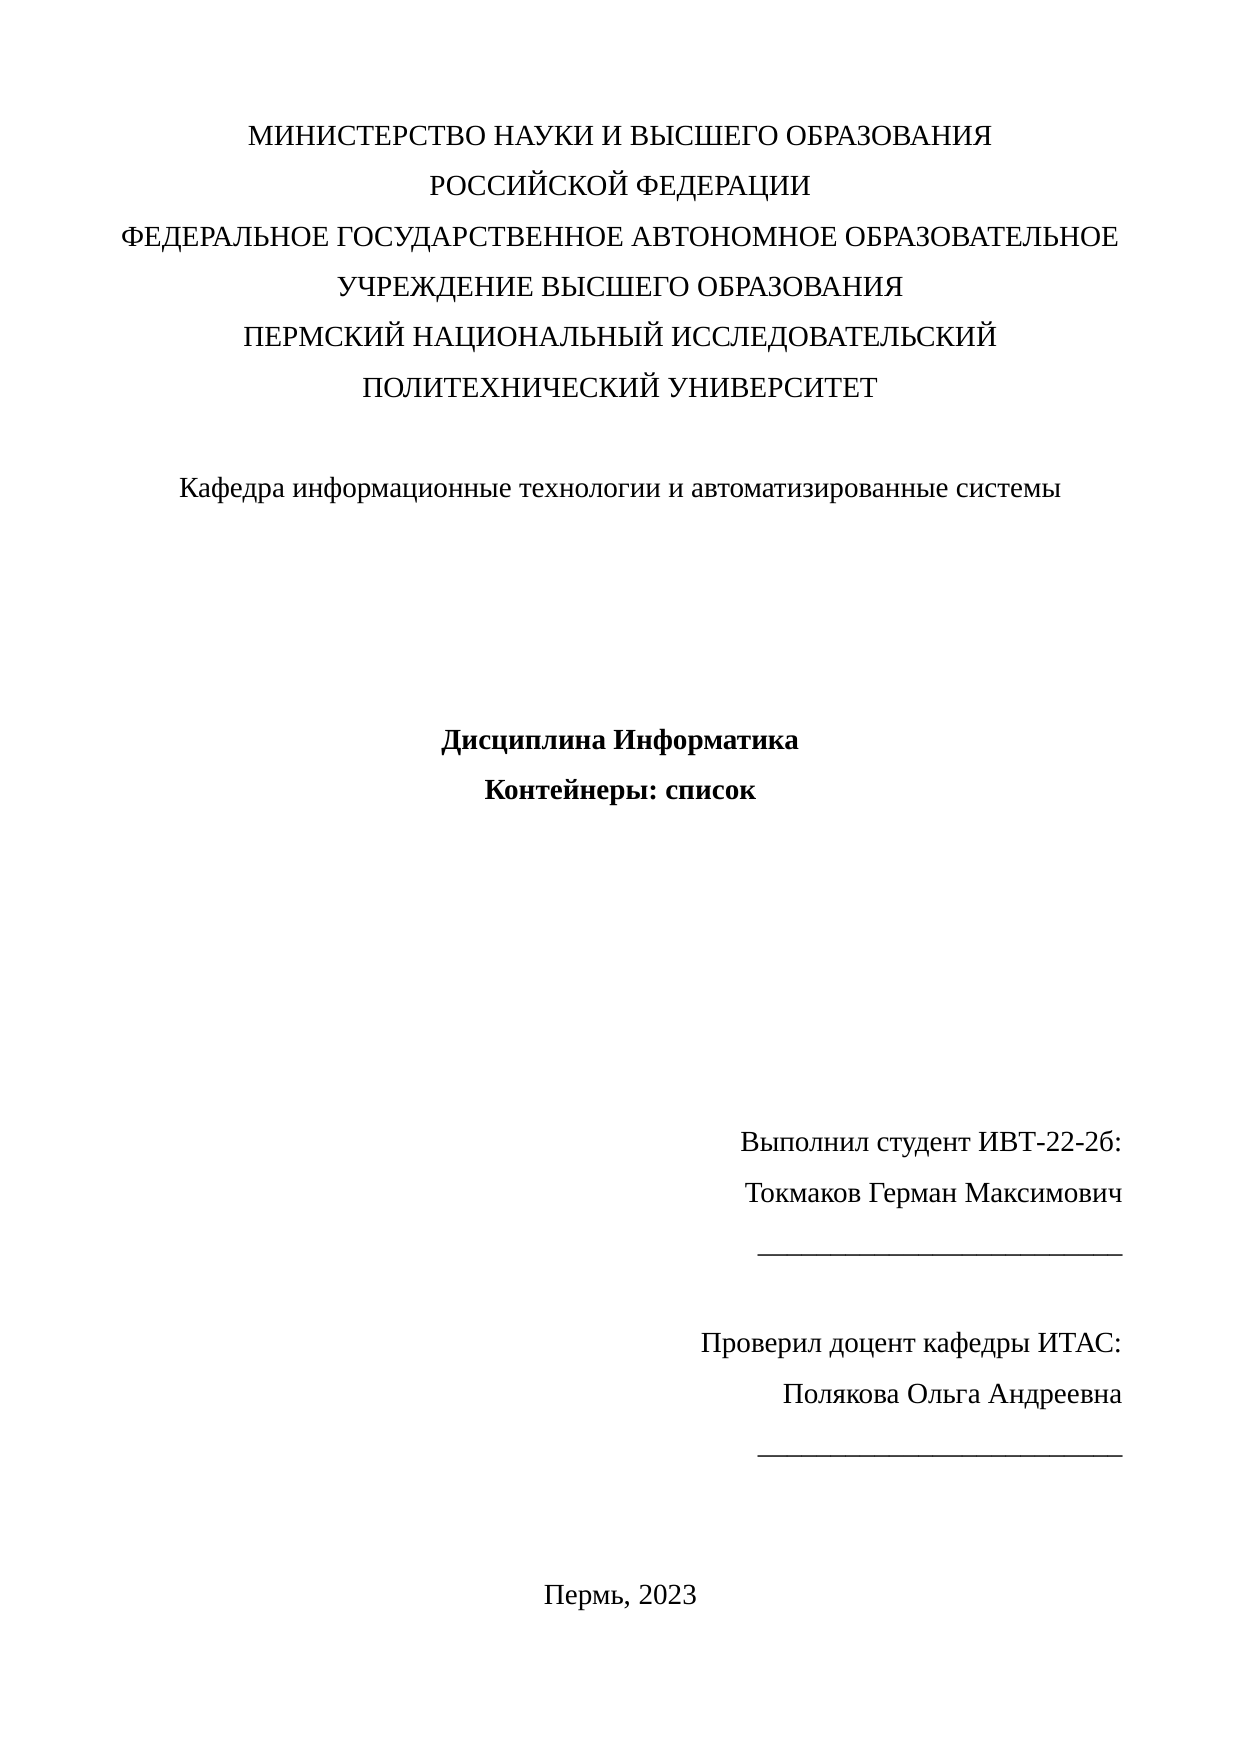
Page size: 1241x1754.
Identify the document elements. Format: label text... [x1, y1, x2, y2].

text ФЕДЕРАЛЬНОЕ ГОСУДАРСТВЕННОЕ АВТОНОМНОЕ ОБРАЗОВАТЕЛЬНОЕ УЧРЕЖДЕНИЕ ВЫСШЕГО ОБРАЗОВАНИЯ [118, 219, 1122, 303]
text _________________________ [118, 1225, 1122, 1258]
text Выполнил студент ИВТ-22-2б: [118, 1124, 1122, 1158]
text Контейнеры: список [118, 772, 1122, 806]
text ПЕРМСКИЙ НАЦИОНАЛЬНЫЙ ИССЛЕДОВАТЕЛЬСКИЙ ПОЛИТЕХНИЧЕСКИЙ УНИВЕРСИТЕТ [118, 319, 1122, 403]
text Полякова Ольга Андреевна [118, 1376, 1122, 1409]
text Кафедра информационные технологии и автоматизированные системы [118, 470, 1122, 504]
text _________________________ [118, 1426, 1122, 1460]
text Токмаков Герман Максимович [118, 1175, 1122, 1208]
text МИНИСТЕРСТВО НАУКИ И ВЫСШЕГО ОБРАЗОВАНИЯ РОССИЙСКОЙ ФЕДЕРАЦИИ [118, 118, 1122, 202]
text Дисциплина Информатика [118, 722, 1122, 755]
text Пермь, 2023 [118, 1577, 1122, 1611]
text Проверил доцент кафедры ИТАС: [118, 1326, 1122, 1359]
